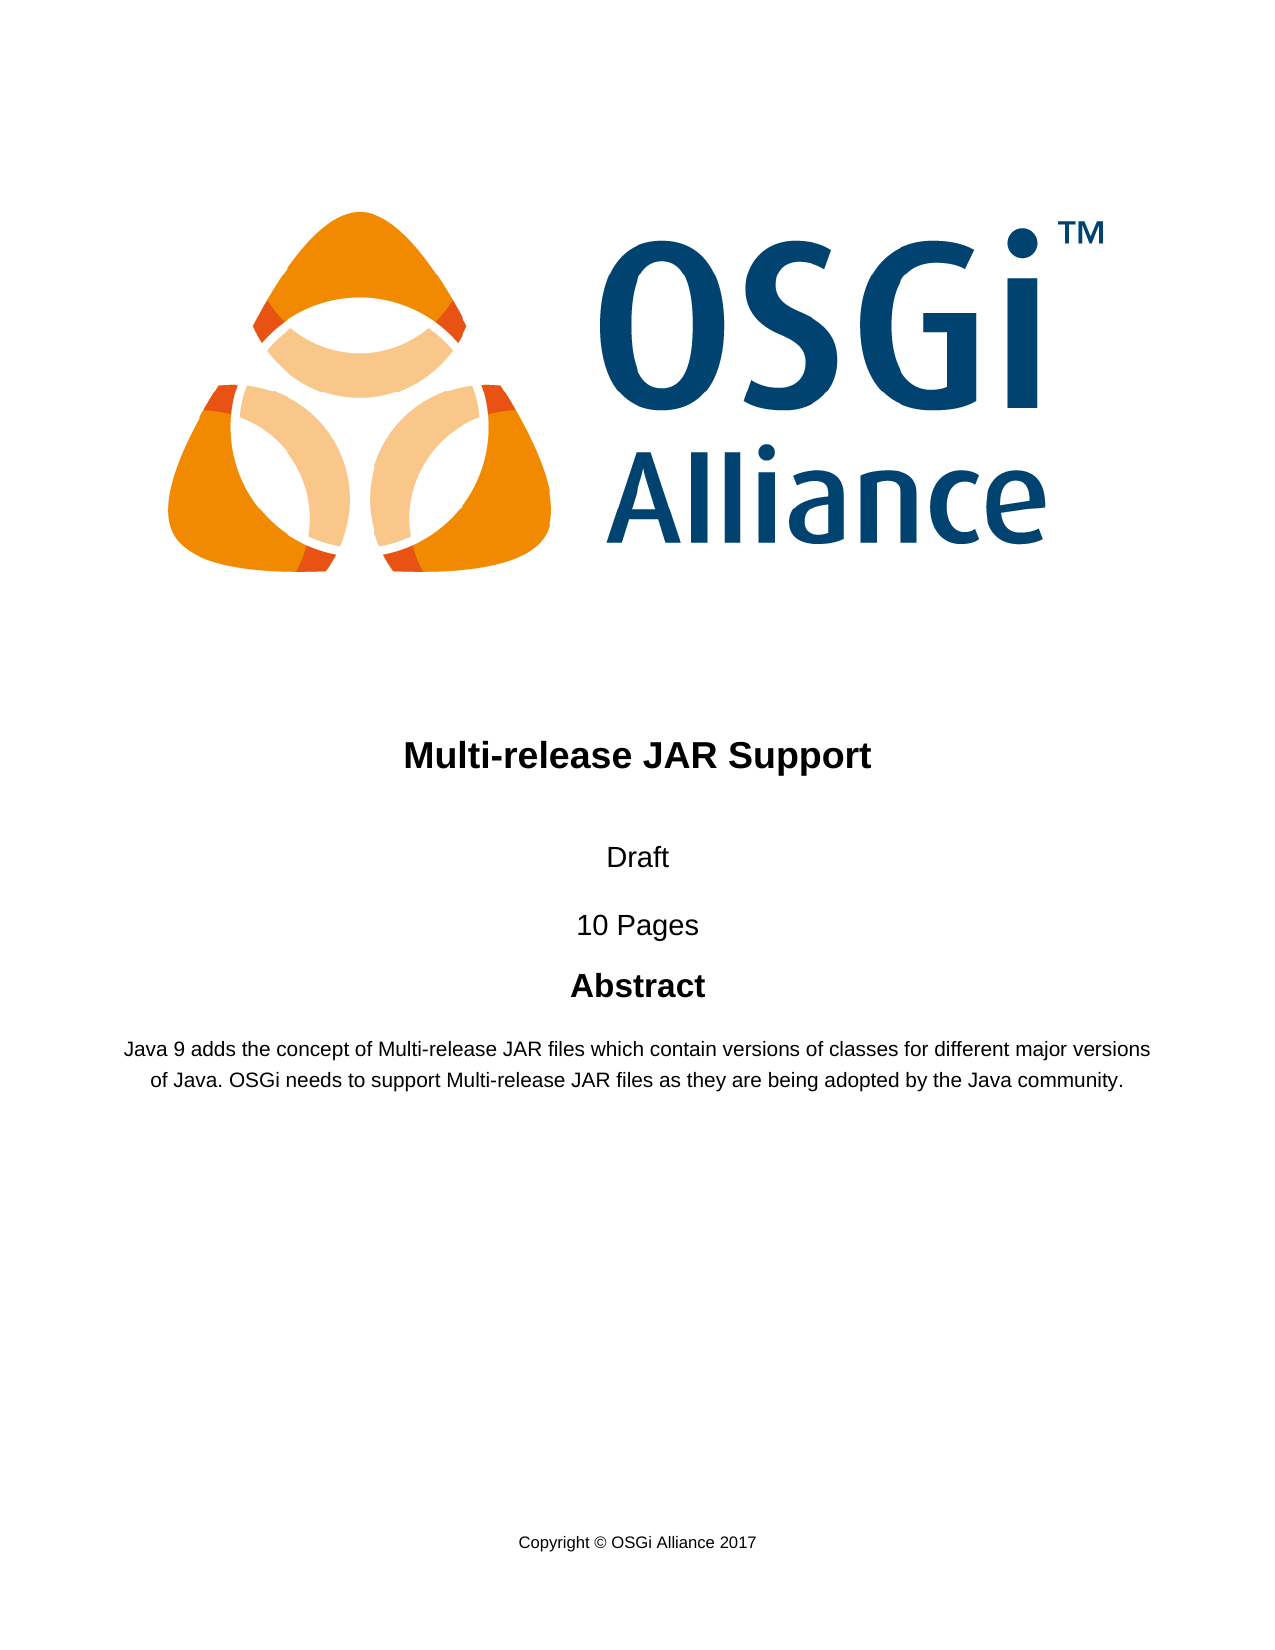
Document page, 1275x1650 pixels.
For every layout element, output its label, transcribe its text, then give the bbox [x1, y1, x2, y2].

picture [112, 158, 1163, 626]
title Multi-release JAR Support [112, 733, 1162, 776]
title Draft 10 Pages [112, 841, 1162, 941]
text Abstract [112, 966, 1162, 1004]
text Java 9 adds the concept of Multi-release JAR files which contain versions of classes for different major versions of Java. OSGi needs to support Multi-release JAR files as they are being adopted by the Java community. [112, 1029, 1162, 1092]
